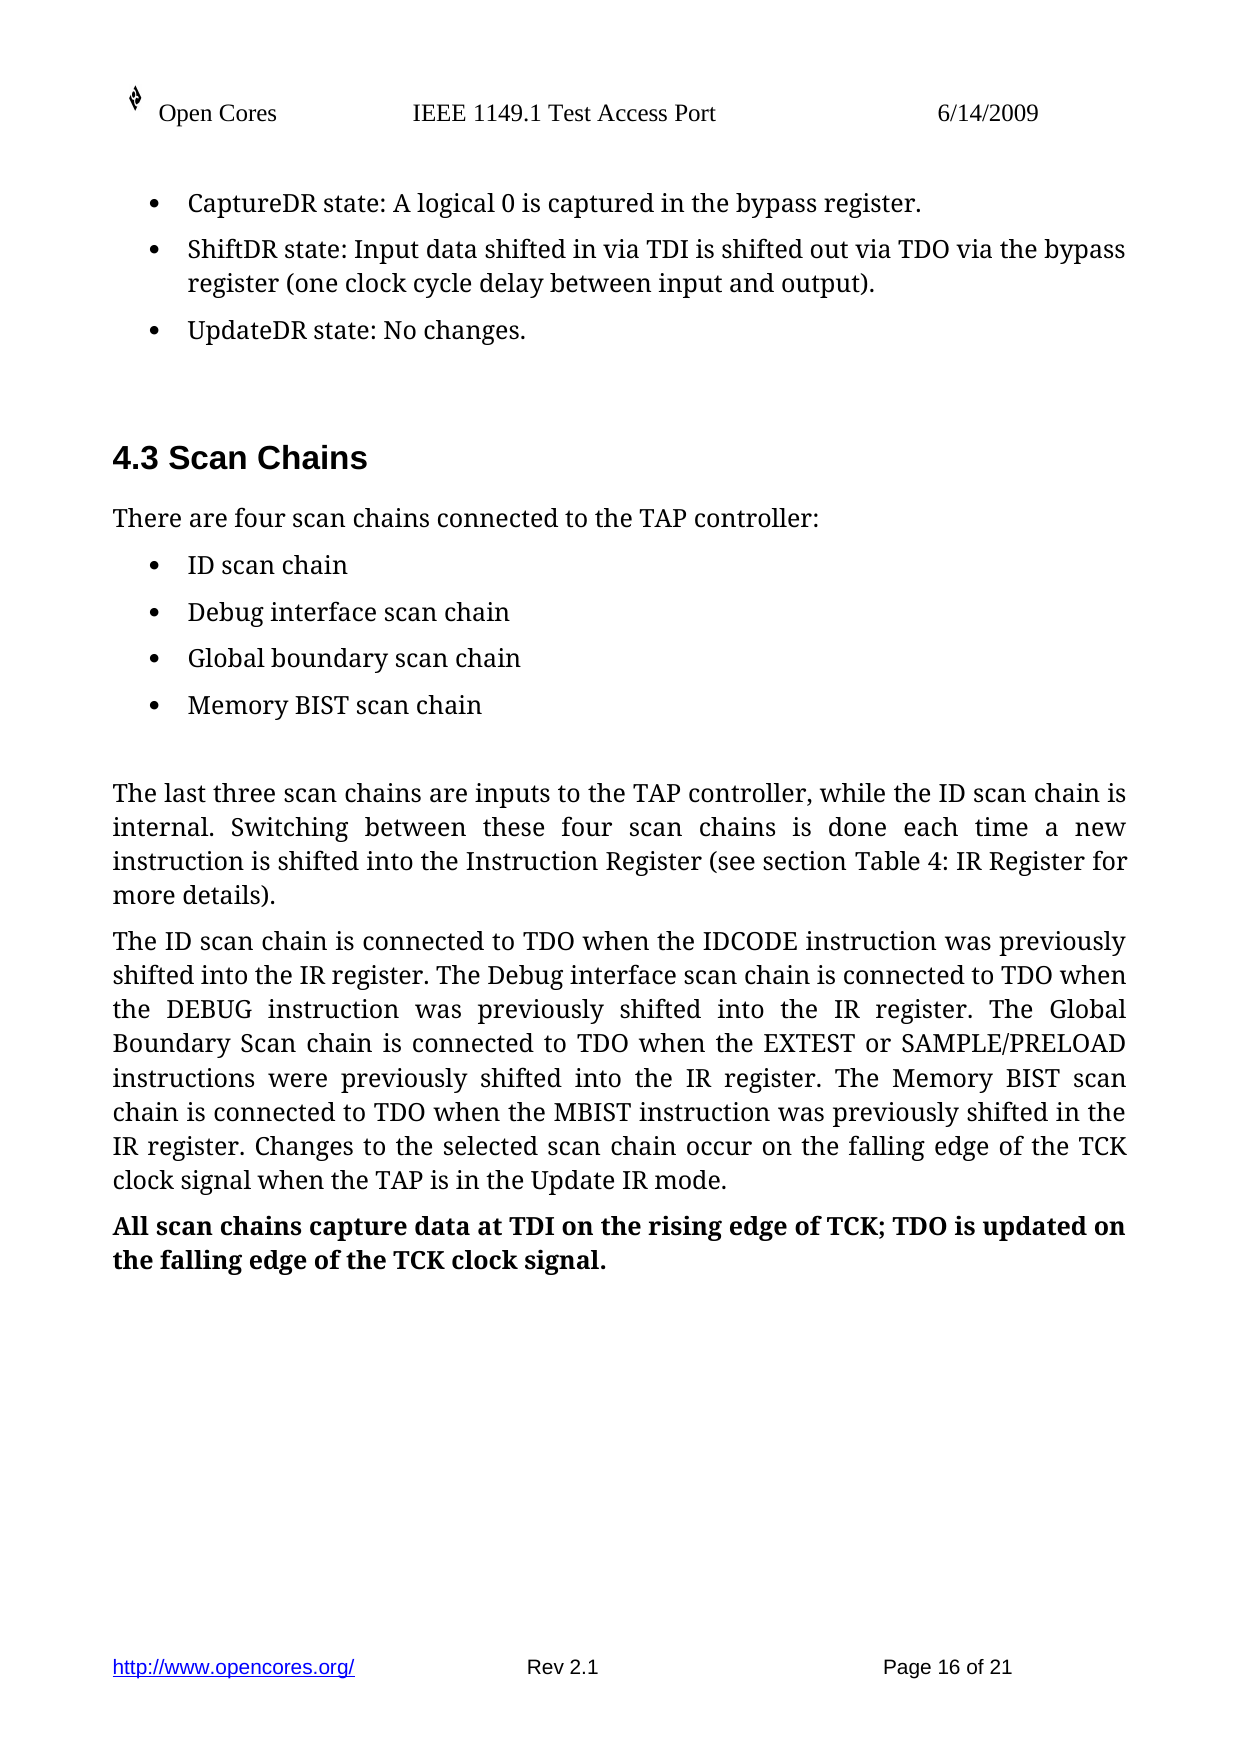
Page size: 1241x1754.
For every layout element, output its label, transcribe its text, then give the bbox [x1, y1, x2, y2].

subtitle 4.3 Scan Chains [112, 438, 1128, 476]
list Global boundary scan chain [150, 641, 1128, 675]
list ShiftDR state: Input data shifted in via TDI is shifted out via TDO via the bypass register (one clock cycle delay between input and output). [150, 232, 1128, 300]
list Memory BIST scan chain [150, 687, 1128, 721]
text The ID scan chain is connected to TDO when the IDCODE instruction was previously shifted into the IR register. The Debug interface scan chain is connected to TDO when the DEBUG instruction was previously shifted into the IR register. The Global Boundary Scan chain is connected to TDO when the EXTEST or SAMPLE/PRELOAD instructions were previously shifted into the IR register. The Memory BIST scan chain is connected to TDO when the MBIST instruction was previously shifted in the IR register. Changes to the selected scan chain occur on the falling edge of the TCK clock signal when the TAP is in the Update IR mode. [112, 924, 1128, 1196]
list CaptureDR state: A logical 0 is captured in the bypass register. [150, 185, 1128, 219]
text The last three scan chains are inputs to the TAP controller, while the ID scan chain is internal. Switching between these four scan chains is done each time a new instruction is shifted into the Instruction Register (see section Table 4: IR Register for more details). [112, 775, 1128, 911]
list UpdateDR state: No changes. [150, 312, 1128, 346]
list ID scan chain [150, 548, 1128, 582]
text There are four scan chains connected to the TAP controller: [112, 501, 1128, 535]
list Debug interface scan chain [150, 594, 1128, 628]
text All scan chains capture data at TDI on the rising edge of TCK; TDO is updated on the falling edge of the TCK clock signal. [112, 1209, 1128, 1277]
